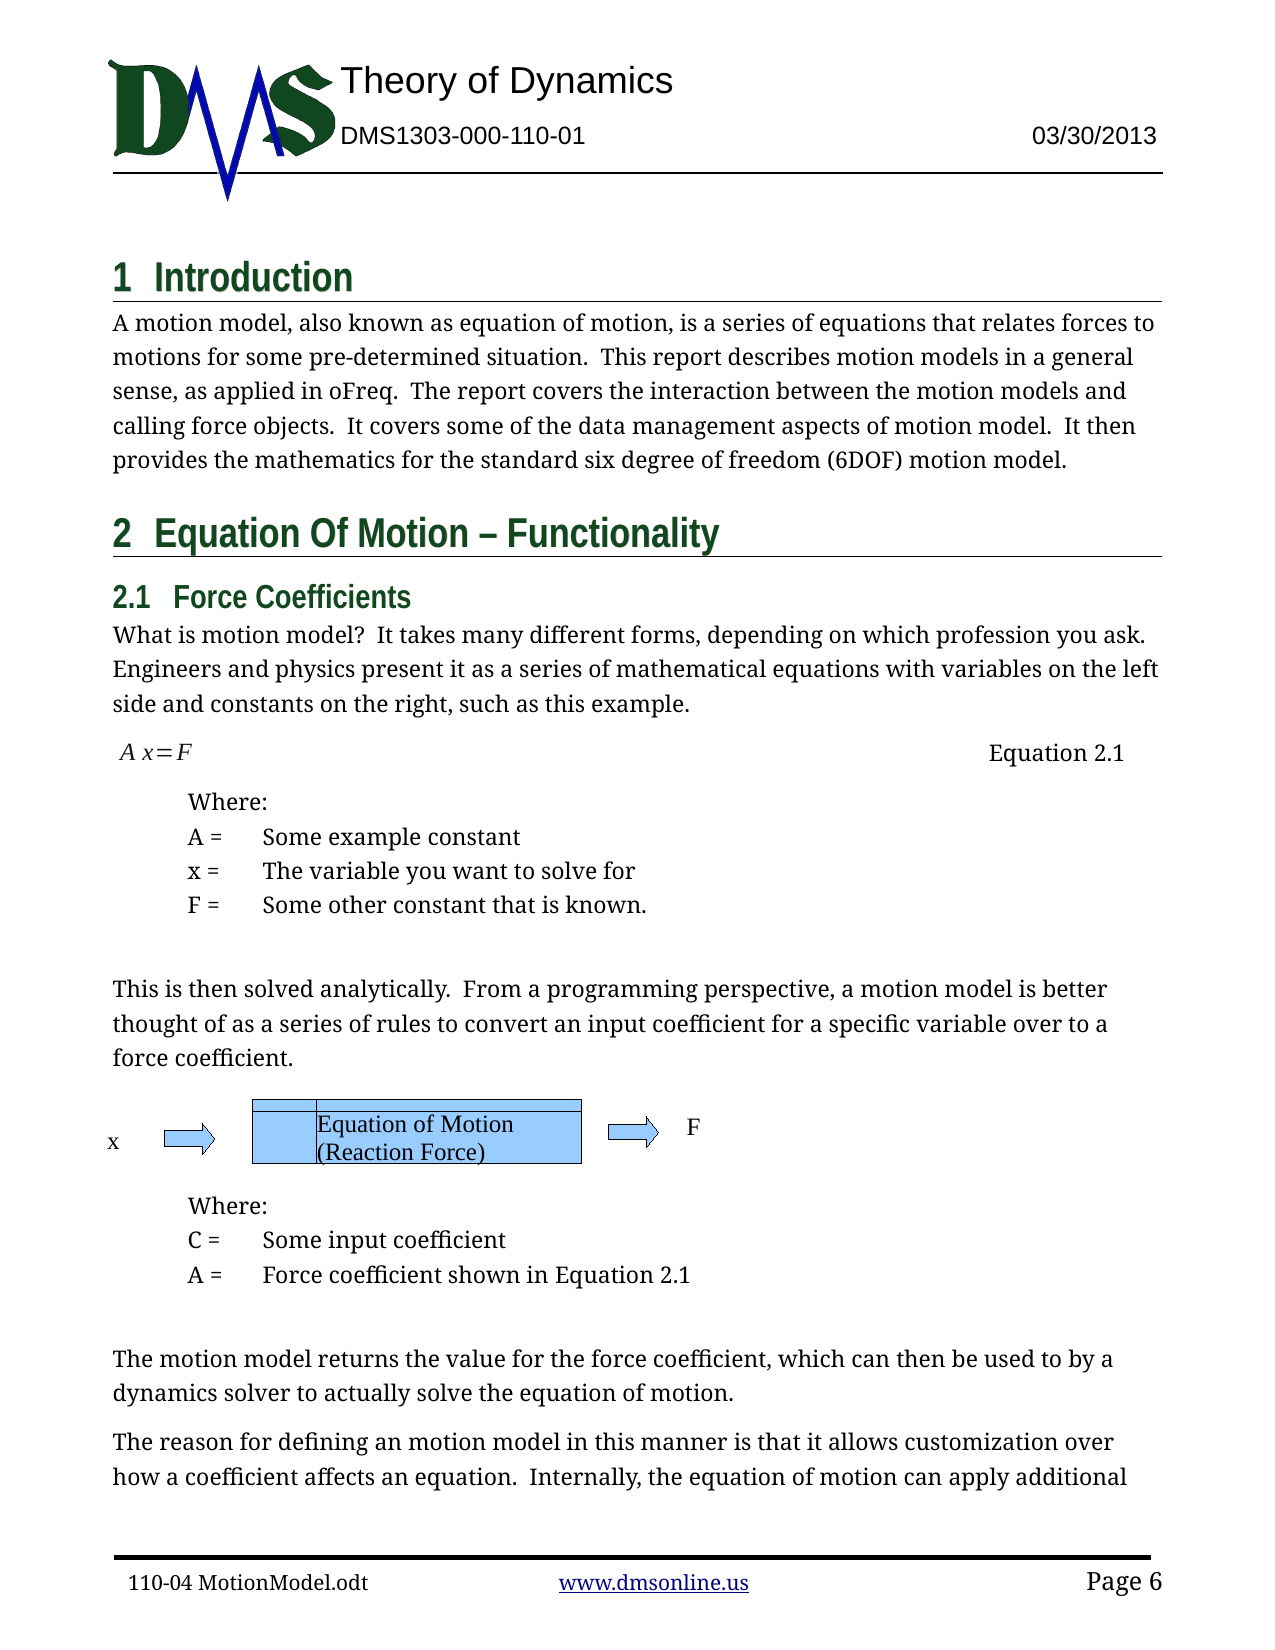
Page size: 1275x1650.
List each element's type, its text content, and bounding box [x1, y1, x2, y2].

text The motion model returns the value for the force coefficient, which can then be used to by a dynamics solver to actually solve the equation of motion. [112, 1343, 1162, 1408]
text A motion model, also known as equation of motion, is a series of equations that relates forces to motions for some pre-determined situation. This report describes motion models in a general sense, as applied in oFreq. The report covers the interaction between the motion models and calling force objects. It covers some of the data management aspects of motion model. It then provides the mathematics for the standard six degree of freedom (6DOF) motion model. [112, 306, 1162, 475]
subtitle Equation of Motion – Functionality [112, 508, 1162, 557]
text F = Some other constant that is known. [187, 889, 1162, 921]
picture [105, 56, 338, 204]
text Where: [187, 786, 1162, 818]
text The reason for defining an motion model in this manner is that it allows customization over how a coefficient affects an equation. Internally, the equation of motion can apply additional [112, 1426, 1162, 1492]
text This is then solved analytically. From a programming perspective, a motion model is better thought of as a series of rules to convert an input coefficient for a specific variable over to a force coefficient. [112, 973, 1162, 1073]
text A = Force coefficient shown in Equation 2.1 [187, 1259, 1162, 1290]
subtitle Force Coefficients [112, 577, 1162, 615]
text What is motion model? It takes many different forms, depending on which profession you ask. Engineers and physics present it as a series of mathematical equations with variables on the left side and constants on the right, such as this example. [112, 619, 1162, 719]
text Equation 2.1 [112, 737, 1162, 768]
text A = Some example constant [187, 821, 1162, 852]
text Where: [187, 1190, 1162, 1221]
text C = Some input coefficient [187, 1224, 1162, 1256]
subtitle Introduction [112, 253, 1162, 302]
text x = The variable you want to solve for [187, 855, 1162, 886]
